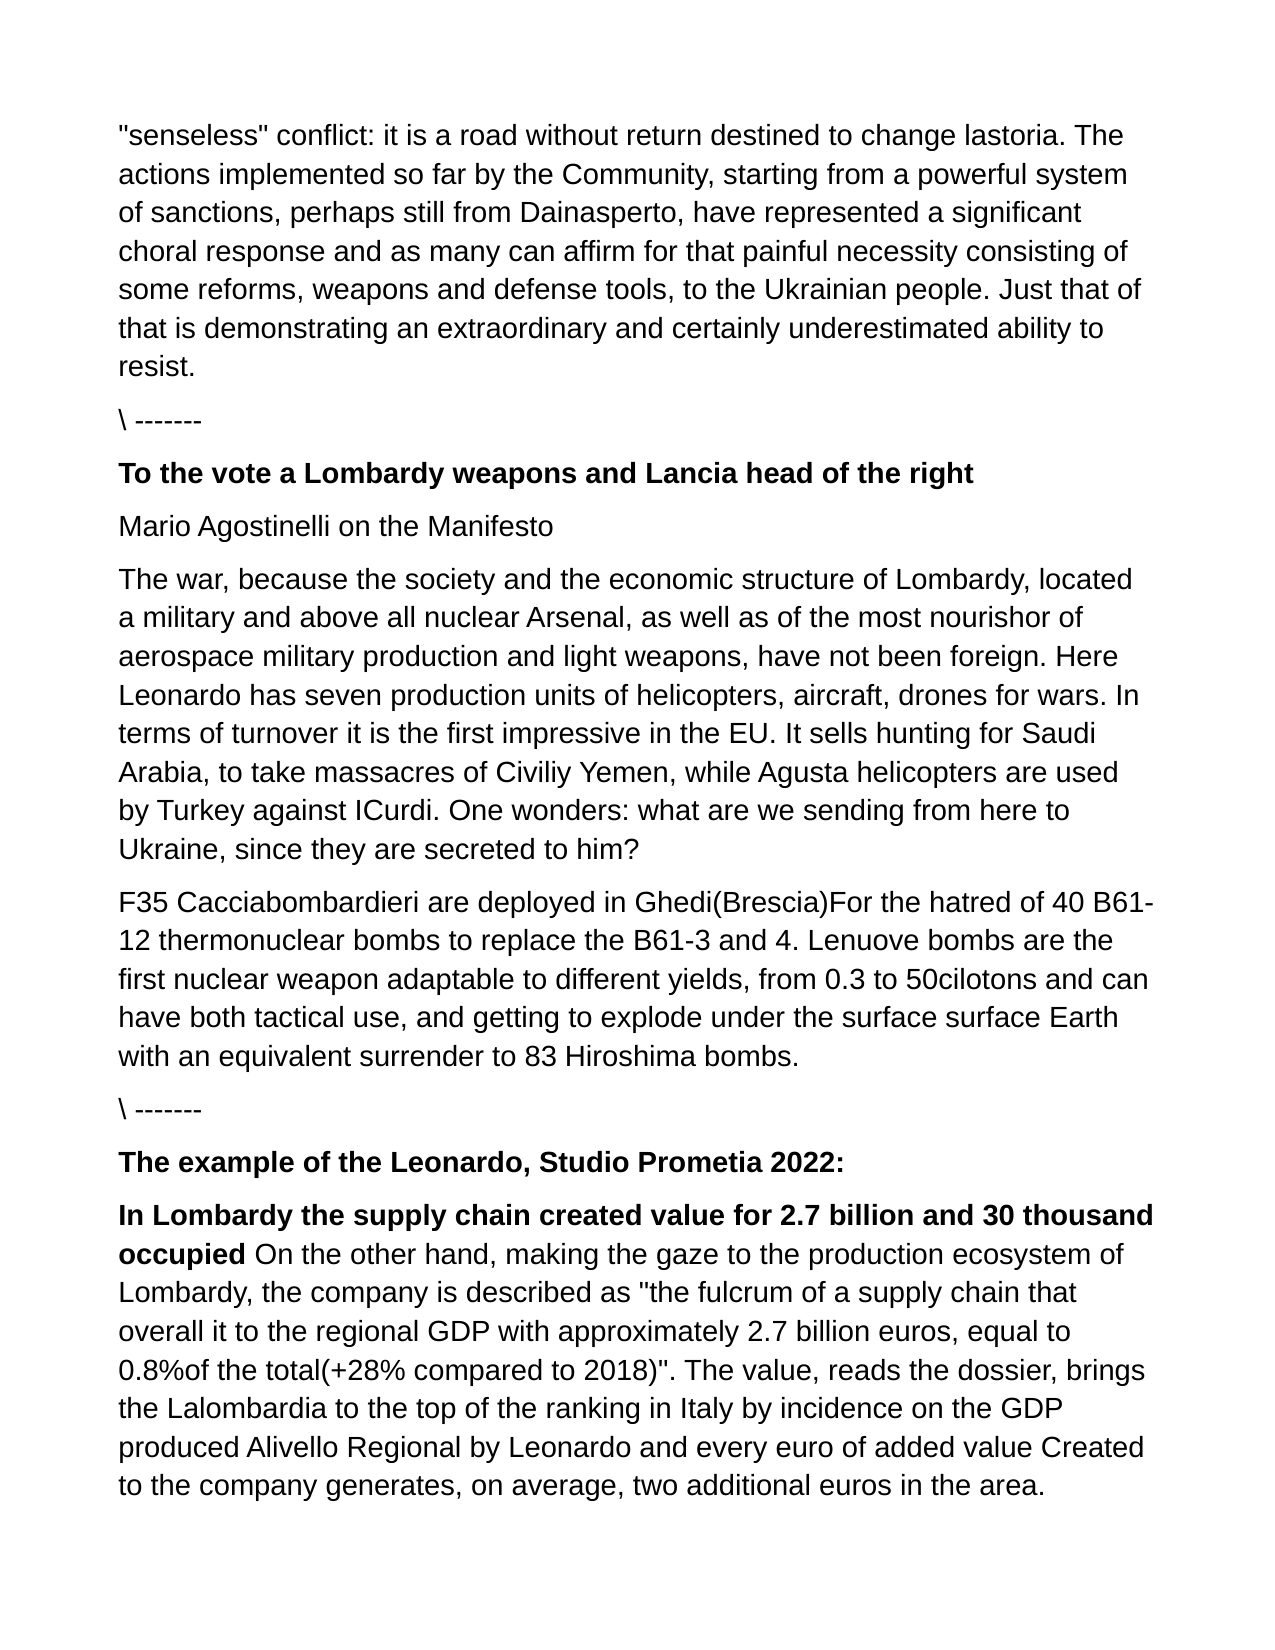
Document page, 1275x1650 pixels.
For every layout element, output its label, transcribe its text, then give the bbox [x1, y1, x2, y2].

text The war, because the society and the economic structure of Lombardy, located a military and above all nuclear Arsenal, as well as of the most nourishor of aerospace military production and light weapons, have not been foreign. Here Leonardo has seven production units of helicopters, aircraft, drones for wars. In terms of turnover it is the first impressive in the EU. It sells hunting for Saudi Arabia, to take massacres of Civiliy Yemen, while Agusta helicopters are used by Turkey against ICurdi. One wonders: what are we sending from here to Ukraine, since they are secreted to him? [118, 562, 1157, 865]
text \ ------- [118, 402, 1157, 436]
text "senseless" conflict: it is a road without return destined to change lastoria. The actions implemented so far by the Community, starting from a powerful system of sanctions, perhaps still from Dainasperto, have represented a significant choral response and as many can affirm for that painful necessity consisting of some reforms, weapons and defense tools, to the Ukrainian people. Just that of that is demonstrating an extraordinary and certainly underestimated ability to resist. [118, 118, 1157, 383]
text Mario Agostinelli on the Manifesto [118, 509, 1157, 542]
text The example of the Leonardo, Studio Prometia 2022: [118, 1145, 1157, 1179]
text F35 Cacciabombardieri are deployed in Ghedi(Brescia)For the hatred of 40 B61-12 thermonuclear bombs to replace the B61-3 and 4. Lenuove bombs are the first nuclear weapon adaptable to different yields, from 0.3 to 50cilotons and can have both tactical use, and getting to explode under the surface surface Earth with an equivalent surrender to 83 Hiroshima bombs. [118, 885, 1157, 1072]
text In Lombardy the supply chain created value for 2.7 billion and 30 thousand occupied On the other hand, making the gaze to the production ecosystem of Lombardy, the company is described as "the fulcrum of a supply chain that overall it to the regional GDP with approximately 2.7 billion euros, equal to 0.8%of the total(+28% compared to 2018)". The value, reads the dossier, brings the Lalombardia to the top of the ranking in Italy by incidence on the GDP produced Alivello Regional by Leonardo and every euro of added value Created to the company generates, on average, two additional euros in the area. [118, 1198, 1157, 1502]
text \ ------- [118, 1092, 1157, 1126]
text To the vote a Lombardy weapons and Lancia head of the right [118, 456, 1157, 489]
